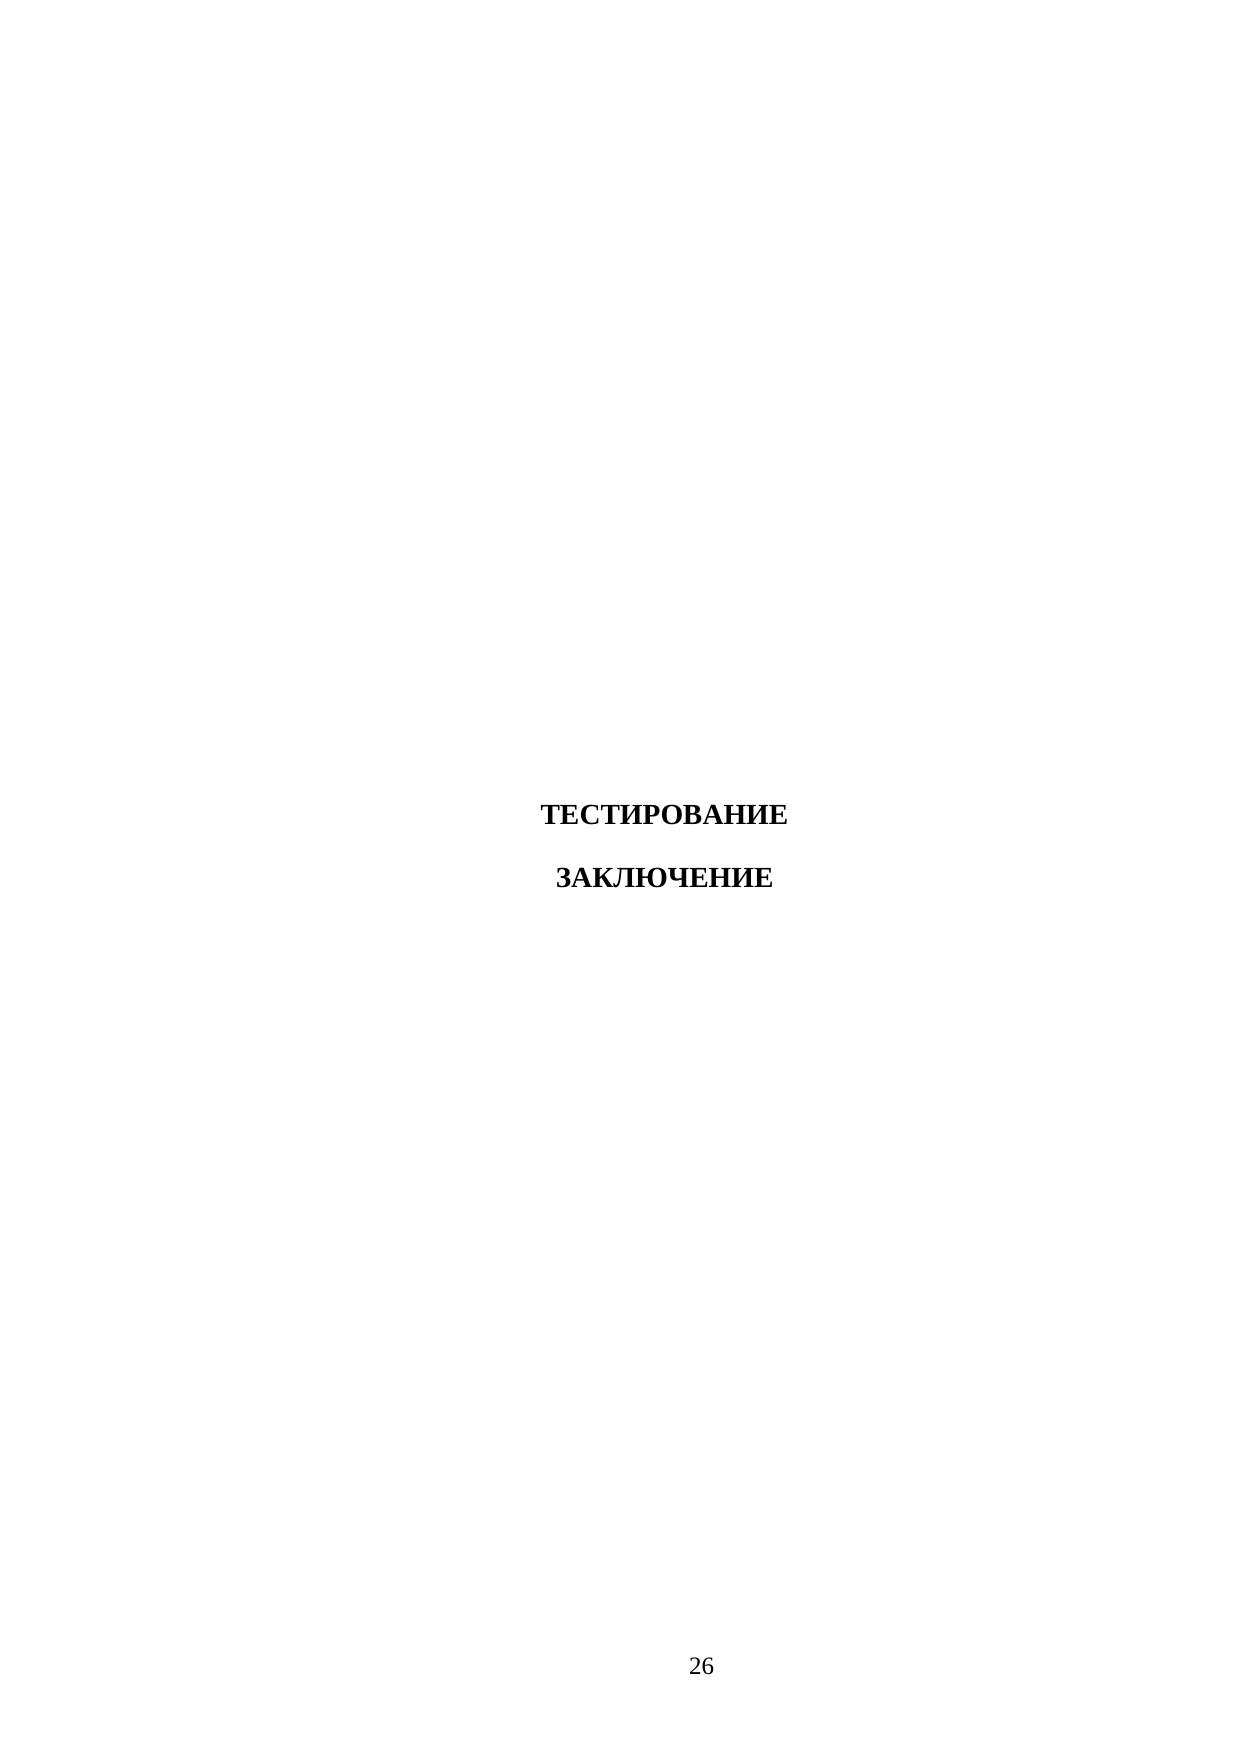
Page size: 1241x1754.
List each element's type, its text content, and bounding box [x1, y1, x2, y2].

subtitle ТЕСТИРОВАНИЕ [177, 797, 1152, 831]
subtitle ЗАКЛЮЧЕНИЕ [177, 860, 1152, 893]
